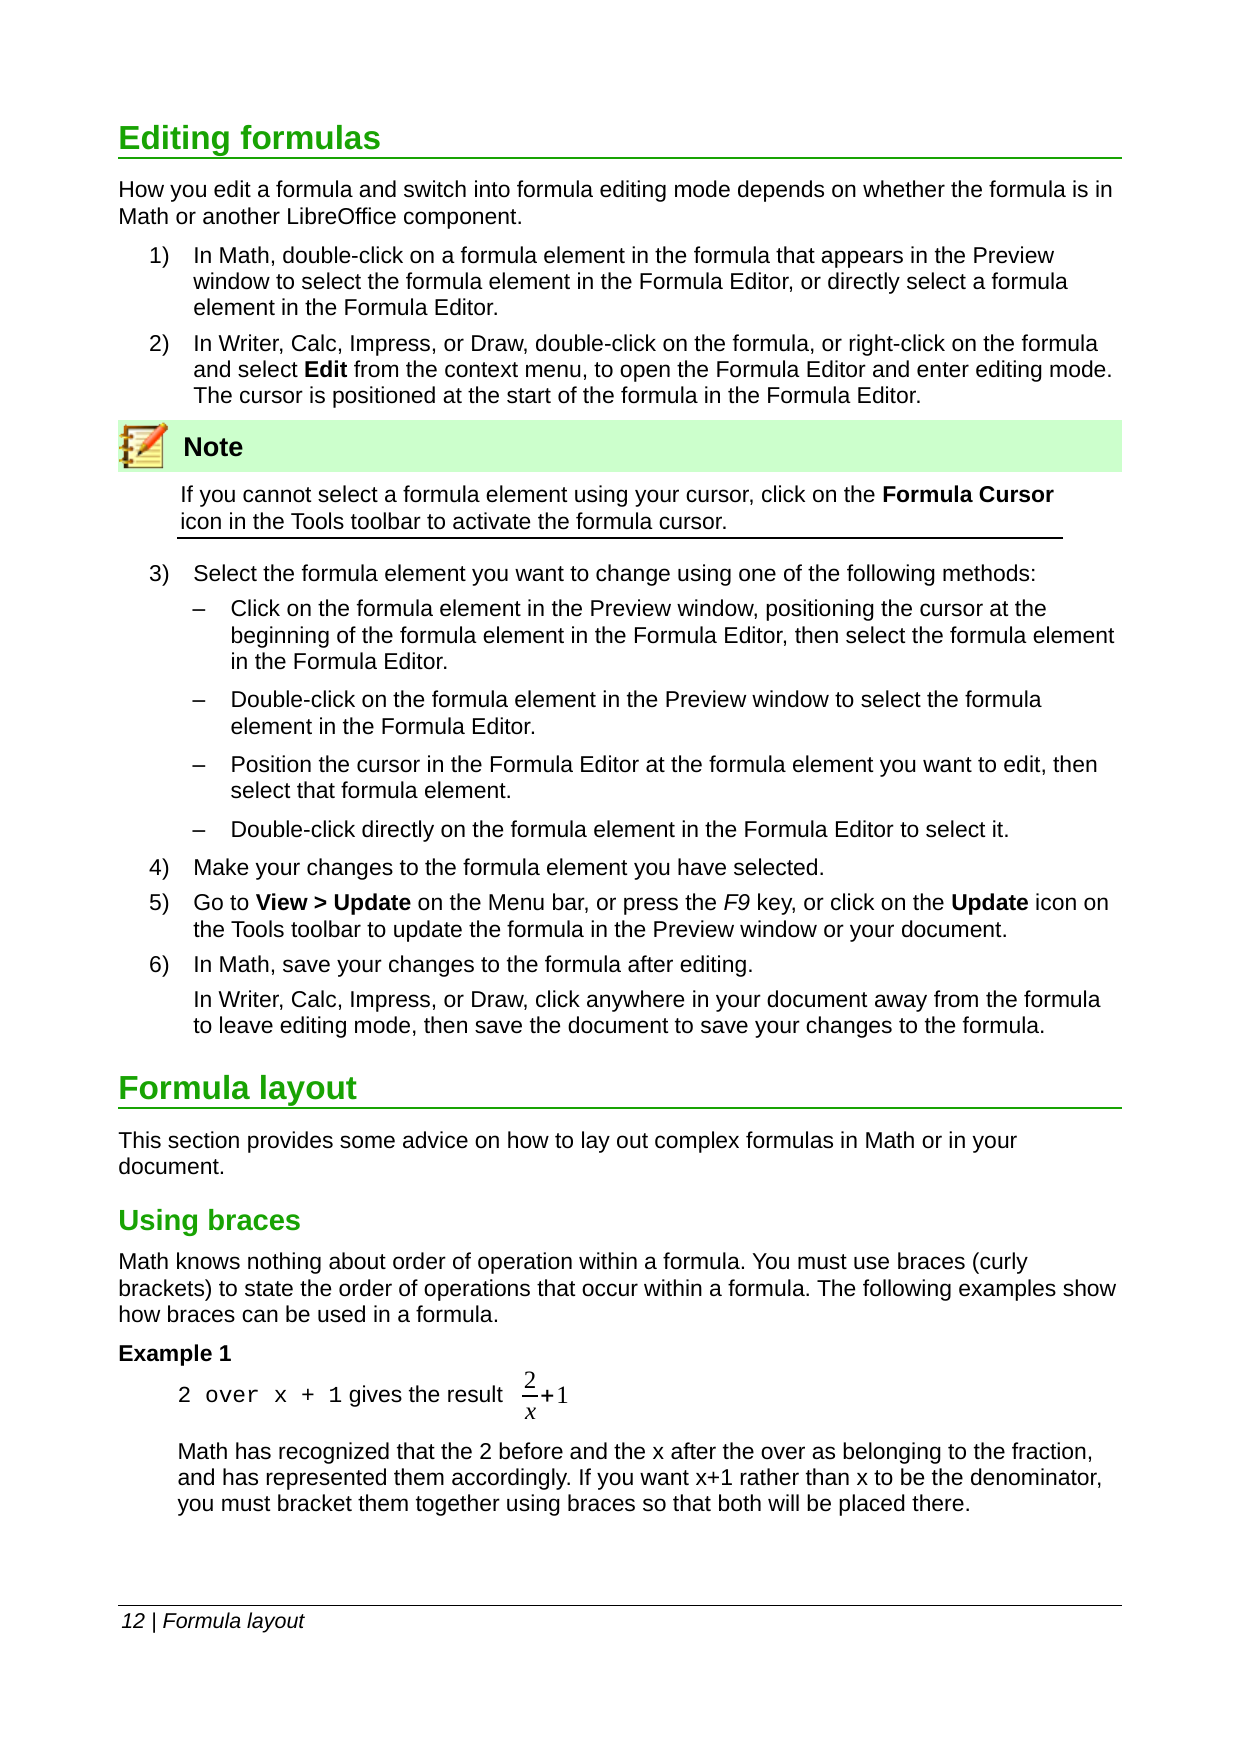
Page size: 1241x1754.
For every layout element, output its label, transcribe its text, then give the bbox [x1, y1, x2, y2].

text How you edit a formula and switch into formula editing mode depends on whether the formula is in Math or another LibreOffice component. [118, 176, 1122, 229]
text If you cannot select a formula element using your cursor, click on the Formula Cursor icon in the Tools toolbar to activate the formula cursor. [177, 478, 1063, 537]
picture [119, 421, 170, 472]
text Math knows nothing about order of operation within a formula. You must use braces (curly brackets) to state the order of operations that occur within a formula. The following examples show how braces can be used in a formula. [118, 1248, 1122, 1327]
text 2 over x + 1 gives the result [177, 1366, 1122, 1425]
list Double-click on the formula element in the Preview window to select the formula element in the Formula Editor. [192, 686, 1122, 739]
subtitle Formula layout [118, 1068, 1122, 1107]
list In Math, double-click on a formula element in the formula that appears in the Preview window to select the formula element in the Formula Editor, or directly select a formula element in the Formula Editor. [169, 242, 1122, 321]
list In Writer, Calc, Impress, or Draw, click anywhere in your document away from the formula to leave editing mode, then save the document to save your changes to the formula. [169, 986, 1122, 1039]
list Double-click directly on the formula element in the Formula Editor to select it. [192, 816, 1122, 842]
list Make your changes to the formula element you have selected. [169, 854, 1122, 881]
subtitle Editing formulas [118, 118, 1122, 157]
list In Writer, Calc, Impress, or Draw, double-click on the formula, or right-click on the formula and select Edit from the context menu, to open the Formula Editor and enter editing mode. The cursor is positioned at the start of the formula in the Formula Editor. [169, 329, 1122, 408]
subtitle Note [118, 420, 1122, 472]
list Go to View > Update on the Menu bar, or press the F9 key, or click on the Update icon on the Tools toolbar to update the formula in the Preview window or your document. [169, 889, 1122, 942]
list In Math, save your changes to the formula after editing. [169, 951, 1122, 977]
list Click on the formula element in the Preview window, positioning the cursor at the beginning of the formula element in the Formula Editor, then select the formula element in the Formula Editor. [192, 595, 1122, 674]
text Example 1 [118, 1340, 1122, 1366]
list Select the formula element you want to change using one of the following methods: [169, 560, 1122, 587]
list Position the cursor in the Formula Editor at the formula element you want to edit, then select that formula element. [192, 751, 1122, 804]
text Math has recognized that the 2 before and the x after the over as belonging to the fraction, and has represented them accordingly. If you want x+1 rather than x to be the denominator, you must bracket them together using braces so that both will be placed there. [177, 1438, 1122, 1517]
text This section provides some advice on how to lay out complex formulas in Math or in your document. [118, 1127, 1122, 1179]
subtitle Using braces [118, 1203, 1122, 1236]
